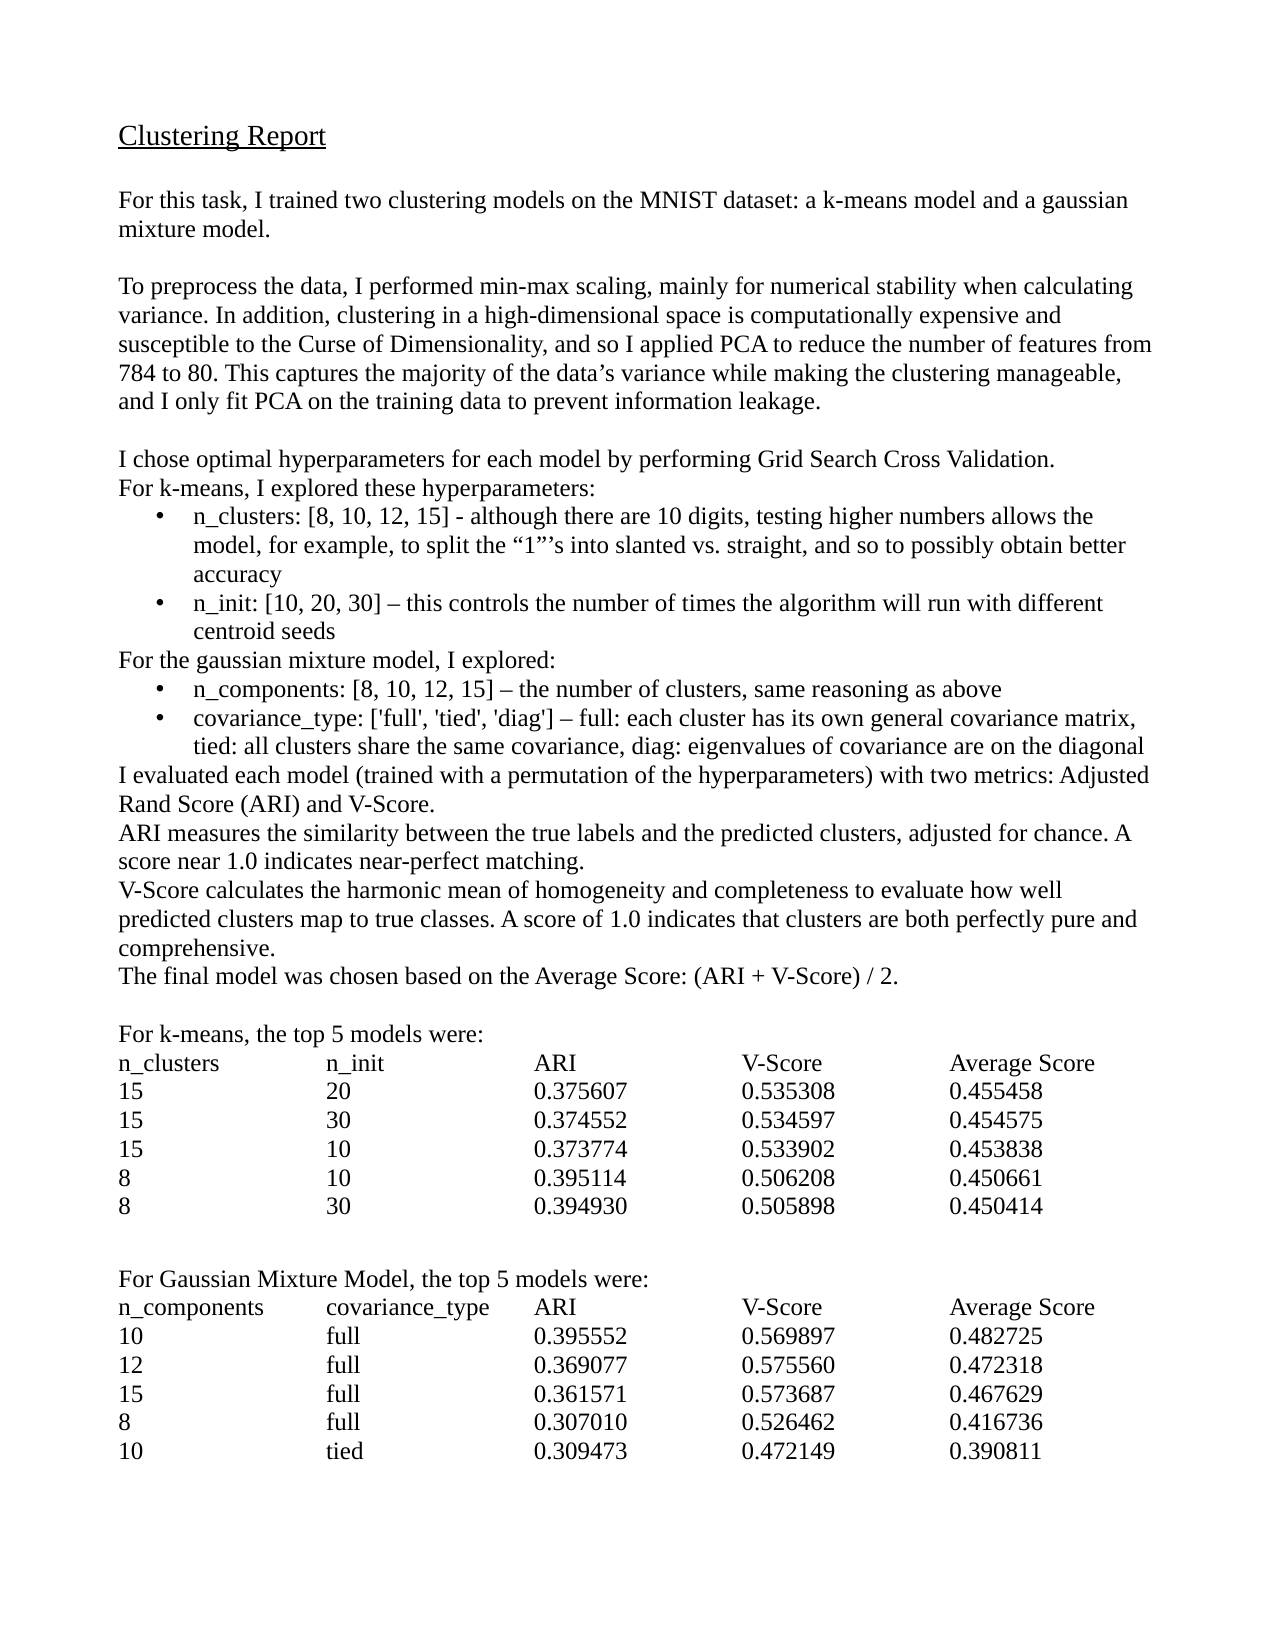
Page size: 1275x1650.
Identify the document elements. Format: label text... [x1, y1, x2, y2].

table_header Average Score [949, 1048, 1157, 1076]
table_header ARI [534, 1293, 741, 1321]
table_cell 10 [326, 1163, 533, 1191]
text To preprocess the data, I performed min-max scaling, mainly for numerical stability when calculating variance. In addition, clustering in a high-dimensional space is computationally expensive and susceptible to the Curse of Dimensionality, and so I applied PCA to reduce the number of features from 784 to 80. This captures the majority of the data’s variance while making the clustering manageable, and I only fit PCA on the training data to prevent information leakage. [118, 271, 1157, 415]
table_cell full [326, 1350, 533, 1379]
table_cell 10 [118, 1321, 326, 1350]
list n_components: [8, 10, 12, 15] – the number of clusters, same reasoning as above [156, 674, 1157, 703]
table_cell 0.472149 [741, 1436, 949, 1465]
table_cell 0.450414 [949, 1191, 1157, 1235]
table_cell 0.482725 [949, 1321, 1157, 1350]
table_cell 0.390811 [949, 1436, 1157, 1465]
text Clustering Report [118, 118, 1157, 152]
text For the gaussian mixture model, I explored: [118, 645, 1157, 674]
table_cell full [326, 1321, 533, 1350]
table_cell tied [326, 1436, 533, 1465]
table_cell 15 [118, 1105, 326, 1134]
table_cell 0.361571 [534, 1379, 741, 1407]
table_cell full [326, 1408, 533, 1436]
table_cell 0.454575 [949, 1105, 1157, 1134]
table_cell 15 [118, 1379, 326, 1407]
table_cell 12 [118, 1350, 326, 1379]
table_cell 0.373774 [534, 1134, 741, 1163]
table_cell 0.307010 [534, 1408, 741, 1436]
table_cell 0.453838 [949, 1134, 1157, 1163]
text V-Score calculates the harmonic mean of homogeneity and completeness to evaluate how well predicted clusters map to true classes. A score of 1.0 indicates that clusters are both perfectly pure and comprehensive. [118, 875, 1157, 961]
table_cell 30 [326, 1105, 533, 1134]
table_cell 0.575560 [741, 1350, 949, 1379]
table_header V-Score [741, 1293, 949, 1321]
table_cell 8 [118, 1191, 326, 1235]
table_cell 0.526462 [741, 1408, 949, 1436]
table_header n_components [118, 1293, 326, 1321]
table_cell 0.535308 [741, 1076, 949, 1105]
table_cell 0.534597 [741, 1105, 949, 1134]
table_header covariance_type [326, 1293, 533, 1321]
table_cell 10 [326, 1134, 533, 1163]
table_cell 0.533902 [741, 1134, 949, 1163]
table_header V-Score [741, 1048, 949, 1076]
table_cell 0.573687 [741, 1379, 949, 1407]
table_cell 15 [118, 1134, 326, 1163]
table_cell 20 [326, 1076, 533, 1105]
table_cell 0.467629 [949, 1379, 1157, 1407]
text For Gaussian Mixture Model, the top 5 models were: [118, 1264, 1157, 1292]
table_cell 0.569897 [741, 1321, 949, 1350]
text For this task, I trained two clustering models on the MNIST dataset: a k-means model and a gaussian mixture model. [118, 185, 1157, 243]
table_cell 0.450661 [949, 1163, 1157, 1191]
table_header n_init [326, 1048, 533, 1076]
table_cell 0.309473 [534, 1436, 741, 1465]
text I chose optimal hyperparameters for each model by performing Grid Search Cross Validation. [118, 444, 1157, 473]
table_cell 0.374552 [534, 1105, 741, 1134]
table_cell 0.416736 [949, 1408, 1157, 1436]
text ARI measures the similarity between the true labels and the predicted clusters, adjusted for chance. A score near 1.0 indicates near-perfect matching. [118, 818, 1157, 875]
table_cell full [326, 1379, 533, 1407]
list n_init: [10, 20, 30] – this controls the number of times the algorithm will run with different centroid seeds [156, 588, 1157, 645]
text For k-means, the top 5 models were: [118, 1019, 1157, 1048]
table_cell 8 [118, 1408, 326, 1436]
text The final model was chosen based on the Average Score: (ARI + V-Score) / 2. [118, 961, 1157, 990]
table_cell 0.394930 [534, 1191, 741, 1235]
table_header ARI [534, 1048, 741, 1076]
text I evaluated each model (trained with a permutation of the hyperparameters) with two metrics: Adjusted Rand Score (ARI) and V-Score. [118, 760, 1157, 818]
list n_clusters: [8, 10, 12, 15] - although there are 10 digits, testing higher numbers allows the model, for example, to split the “1”’s into slanted vs. straight, and so to possibly obtain better accuracy [156, 501, 1157, 588]
table_cell 0.375607 [534, 1076, 741, 1105]
table_cell 0.369077 [534, 1350, 741, 1379]
list covariance_type: ['full', 'tied', 'diag'] – full: each cluster has its own general covariance matrix, tied: all clusters share the same covariance, diag: eigenvalues of covariance are on the diagonal [156, 703, 1157, 760]
table_cell 0.472318 [949, 1350, 1157, 1379]
table_cell 0.506208 [741, 1163, 949, 1191]
table_cell 15 [118, 1076, 326, 1105]
table_cell 8 [118, 1163, 326, 1191]
text For k-means, I explored these hyperparameters: [118, 473, 1157, 501]
table_cell 30 [326, 1191, 533, 1235]
table_cell 0.505898 [741, 1191, 949, 1235]
table_cell 10 [118, 1436, 326, 1465]
table_cell 0.395114 [534, 1163, 741, 1191]
table_cell 0.455458 [949, 1076, 1157, 1105]
table_cell 0.395552 [534, 1321, 741, 1350]
table_header n_clusters [118, 1048, 326, 1076]
table_header Average Score [949, 1293, 1157, 1321]
